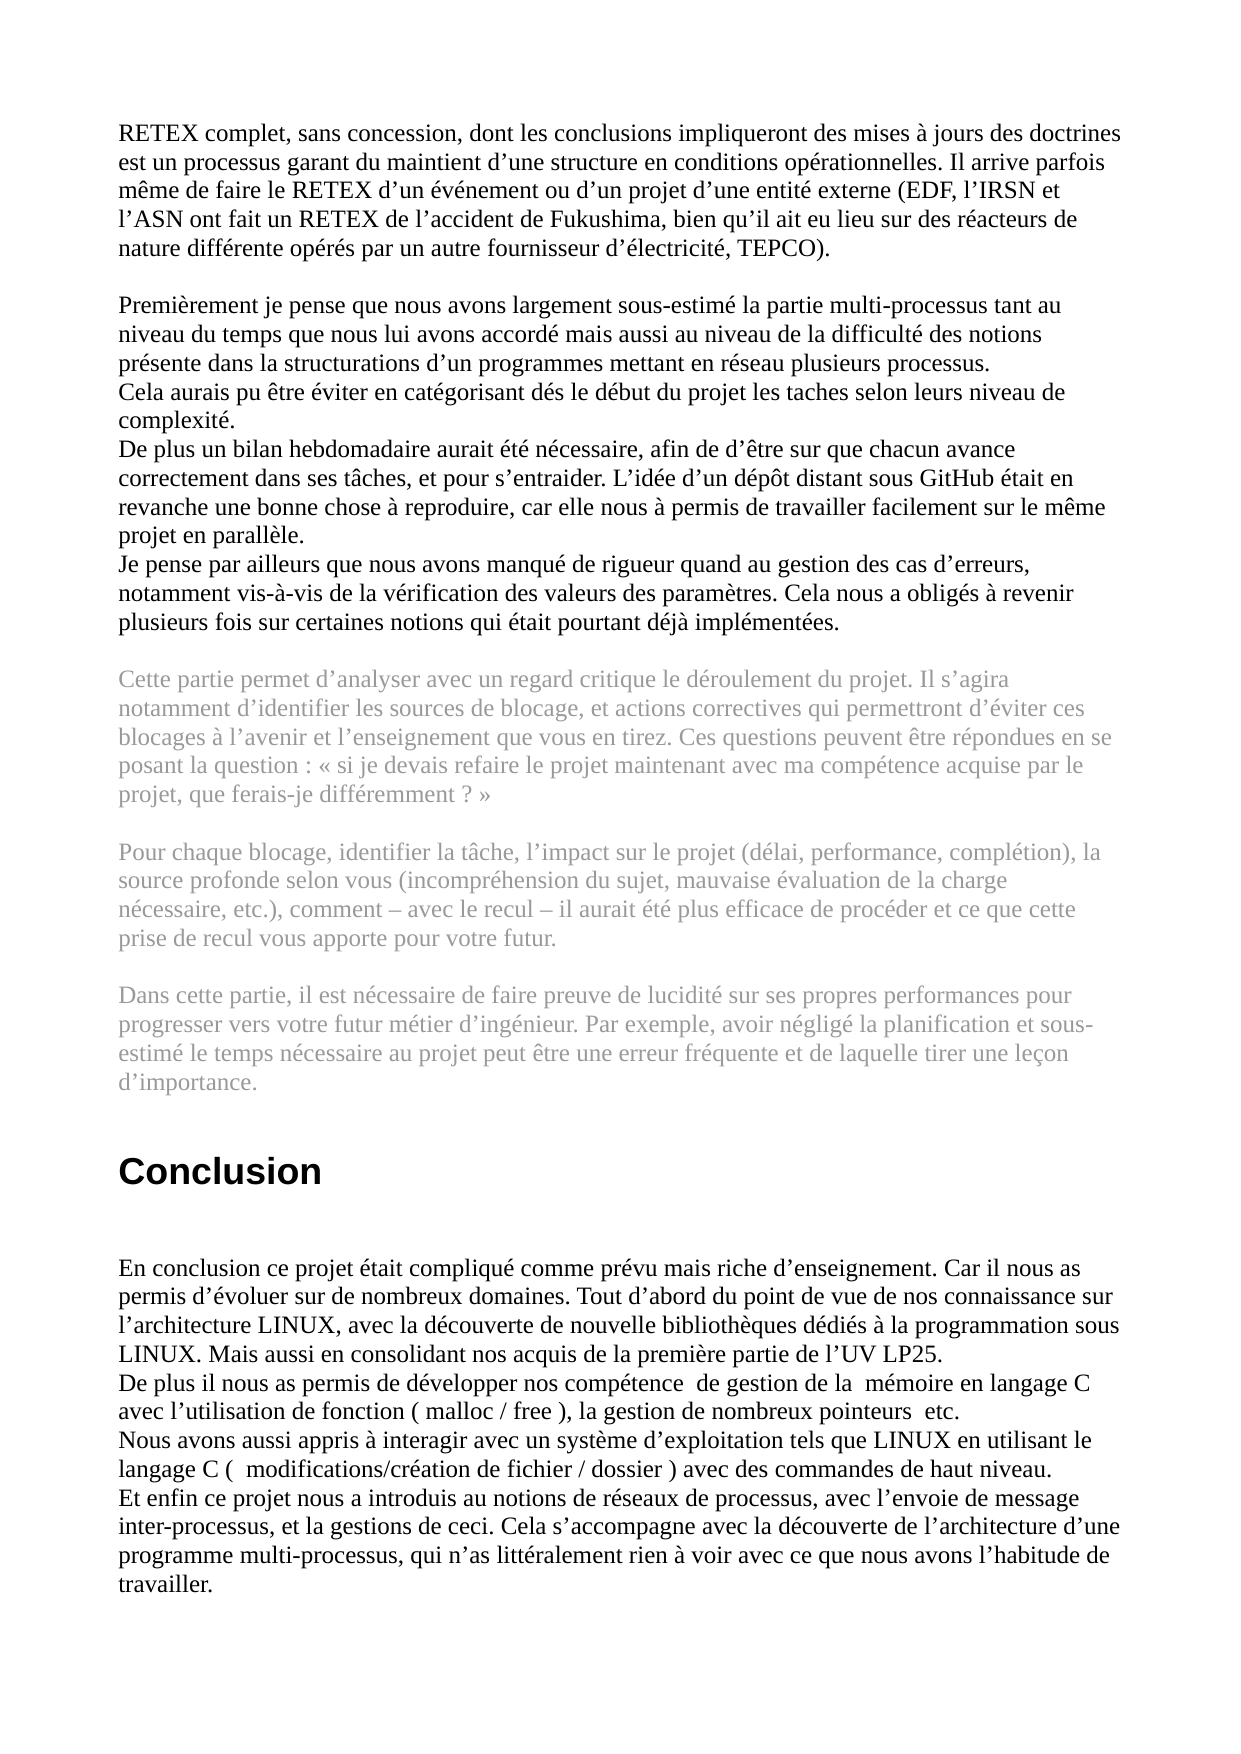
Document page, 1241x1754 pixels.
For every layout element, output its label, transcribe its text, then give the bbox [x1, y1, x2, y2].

text Cela aurais pu être éviter en catégorisant dés le début du projet les taches selon leurs niveau de complexité. [118, 377, 1122, 434]
text Et enfin ce projet nous a introduis au notions de réseaux de processus, avec l’envoie de message inter-processus, et la gestions de ceci. Cela s’accompagne avec la découverte de l’architecture d’une programme multi-processus, qui n’as littéralement rien à voir avec ce que nous avons l’habitude de travailler. [118, 1483, 1122, 1598]
text De plus il nous as permis de développer nos compétence de gestion de la mémoire en langage C avec l’utilisation de fonction ( malloc / free ), la gestion de nombreux pointeurs etc. [118, 1368, 1122, 1425]
text Cette partie permet d’analyser avec un regard critique le déroulement du projet. Il s’agira notamment d’identifier les sources de blocage, et actions correctives qui permettront d’éviter ces blocages à l’avenir et l’enseignement que vous en tirez. Ces questions peuvent être répondues en se posant la question : « si je devais refaire le projet maintenant avec ma compétence acquise par le projet, que ferais-je différemment ? » [118, 664, 1122, 808]
text Pour chaque blocage, identifier la tâche, l’impact sur le projet (délai, performance, complétion), la source profonde selon vous (incompréhension du sujet, mauvaise évaluation de la charge nécessaire, etc.), comment – avec le recul – il aurait été plus efficace de procéder et ce que cette prise de recul vous apporte pour votre futur. [118, 837, 1122, 952]
text Dans cette partie, il est nécessaire de faire preuve de lucidité sur ses propres performances pour progresser vers votre futur métier d’ingénieur. Par exemple, avoir négligé la planification et sous-estimé le temps nécessaire au projet peut être une erreur fréquente et de laquelle tirer une leçon d’importance. [118, 981, 1122, 1096]
text Je pense par ailleurs que nous avons manqué de rigueur quand au gestion des cas d’erreurs, notamment vis-à-vis de la vérification des valeurs des paramètres. Cela nous a obligés à revenir plusieurs fois sur certaines notions qui était pourtant déjà implémentées. [118, 549, 1122, 636]
text De plus un bilan hebdomadaire aurait été nécessaire, afin de d’être sur que chacun avance correctement dans ses tâches, et pour s’entraider. L’idée d’un dépôt distant sous GitHub était en revanche une bonne chose à reproduire, car elle nous à permis de travailler facilement sur le même projet en parallèle. [118, 434, 1122, 549]
text En conclusion ce projet était compliqué comme prévu mais riche d’enseignement. Car il nous as permis d’évoluer sur de nombreux domaines. Tout d’abord du point de vue de nos connaissance sur l’architecture LINUX, avec la découverte de nouvelle bibliothèques dédiés à la programmation sous LINUX. Mais aussi en consolidant nos acquis de la première partie de l’UV LP25. [118, 1253, 1122, 1368]
subtitle Conclusion [118, 1149, 1122, 1192]
text Nous avons aussi appris à interagir avec un système d’exploitation tels que LINUX en utilisant le langage C ( modifications/création de fichier / dossier ) avec des commandes de haut niveau. [118, 1425, 1122, 1483]
text RETEX complet, sans concession, dont les conclusions impliqueront des mises à jours des doctrines est un processus garant du maintient d’une structure en conditions opérationnelles. Il arrive parfois même de faire le RETEX d’un événement ou d’un projet d’une entité externe (EDF, l’IRSN et l’ASN ont fait un RETEX de l’accident de Fukushima, bien qu’il ait eu lieu sur des réacteurs de nature différente opérés par un autre fournisseur d’électricité, TEPCO). [118, 118, 1122, 262]
text Premièrement je pense que nous avons largement sous-estimé la partie multi-processus tant au niveau du temps que nous lui avons accordé mais aussi au niveau de la difficulté des notions présente dans la structurations d’un programmes mettant en réseau plusieurs processus. [118, 291, 1122, 377]
